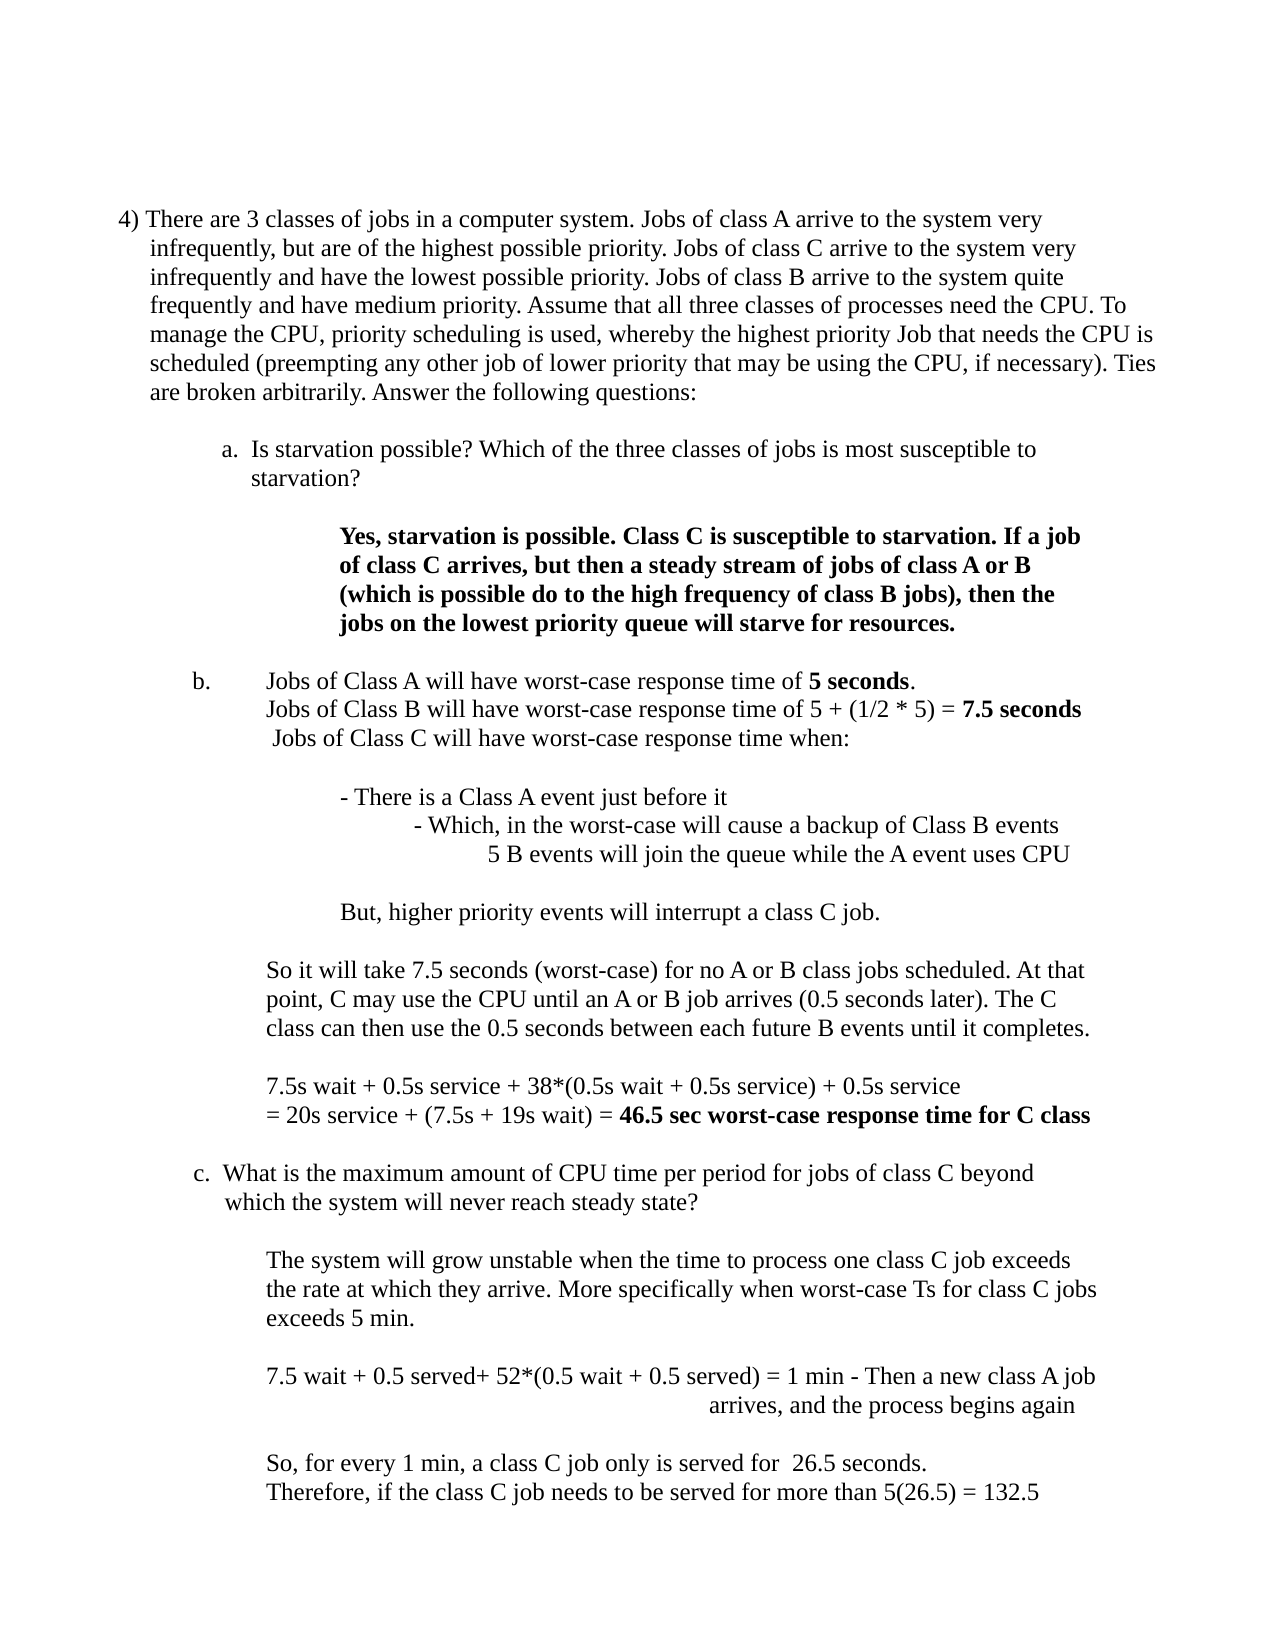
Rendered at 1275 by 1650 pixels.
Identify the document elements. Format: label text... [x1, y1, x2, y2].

text But, higher priority events will interrupt a class C job. [118, 897, 1098, 926]
text 7.5s wait + 0.5s service + 38*(0.5s wait + 0.5s service) + 0.5s service = 20s service + (7.5s + 19s wait) = 46.5 sec worst-case response time for C class [118, 1071, 1098, 1129]
list Is starvation possible? Which of the three classes of jobs is most susceptible to starvation? [221, 434, 1098, 492]
text 4) There are 3 classes of jobs in a computer system. Jobs of class A arrive to the system very infrequently, but are of the highest possible priority. Jobs of class C arrive to the system very infrequently and have the lowest possible priority. Jobs of class B arrive to the system quite frequently and have medium priority. Assume that all three classes of processes need the CPU. To manage the CPU, priority scheduling is used, whereby the highest priority Job that needs the CPU is scheduled (preempting any other job of lower priority that may be using the CPU, if necessary). Ties are broken arbitrarily. Answer the following questions: [118, 204, 1157, 406]
text So it will take 7.5 seconds (worst-case) for no A or B class jobs scheduled. At that point, C may use the CPU until an A or B job arrives (0.5 seconds later). The C class can then use the 0.5 seconds between each future B events until it completes. [118, 956, 1098, 1042]
text The system will grow unstable when the time to process one class C job exceeds the rate at which they arrive. More specifically when worst-case Ts for class C jobs exceeds 5 min. [118, 1245, 1098, 1331]
text 7.5 wait + 0.5 served+ 52*(0.5 wait + 0.5 served) = 1 min - Then a new class A job arrives, and the process begins again [118, 1361, 1098, 1418]
list Yes, starvation is possible. Class C is susceptible to starvation. If a job of class C arrives, but then a steady stream of jobs of class A or B (which is possible do to the high frequency of class B jobs), then the jobs on the lowest priority queue will starve for resources. [309, 521, 1098, 636]
text - There is a Class A event just before it - Which, in the worst-case will cause a backup of Class B events 5 B events will join the queue while the A event uses CPU [118, 782, 1098, 868]
text b. Jobs of Class A will have worst-case response time of 5 seconds. Jobs of Class B will have worst-case response time of 5 + (1/2 * 5) = 7.5 seconds Jobs of Class C will have worst-case response time when: [118, 666, 1098, 752]
text So, for every 1 min, a class C job only is served for 26.5 seconds. Therefore, if the class C job needs to be served for more than 5(26.5) = 132.5 [118, 1448, 1098, 1505]
text c. What is the maximum amount of CPU time per period for jobs of class C beyond which the system will never reach steady state? [118, 1158, 1098, 1216]
